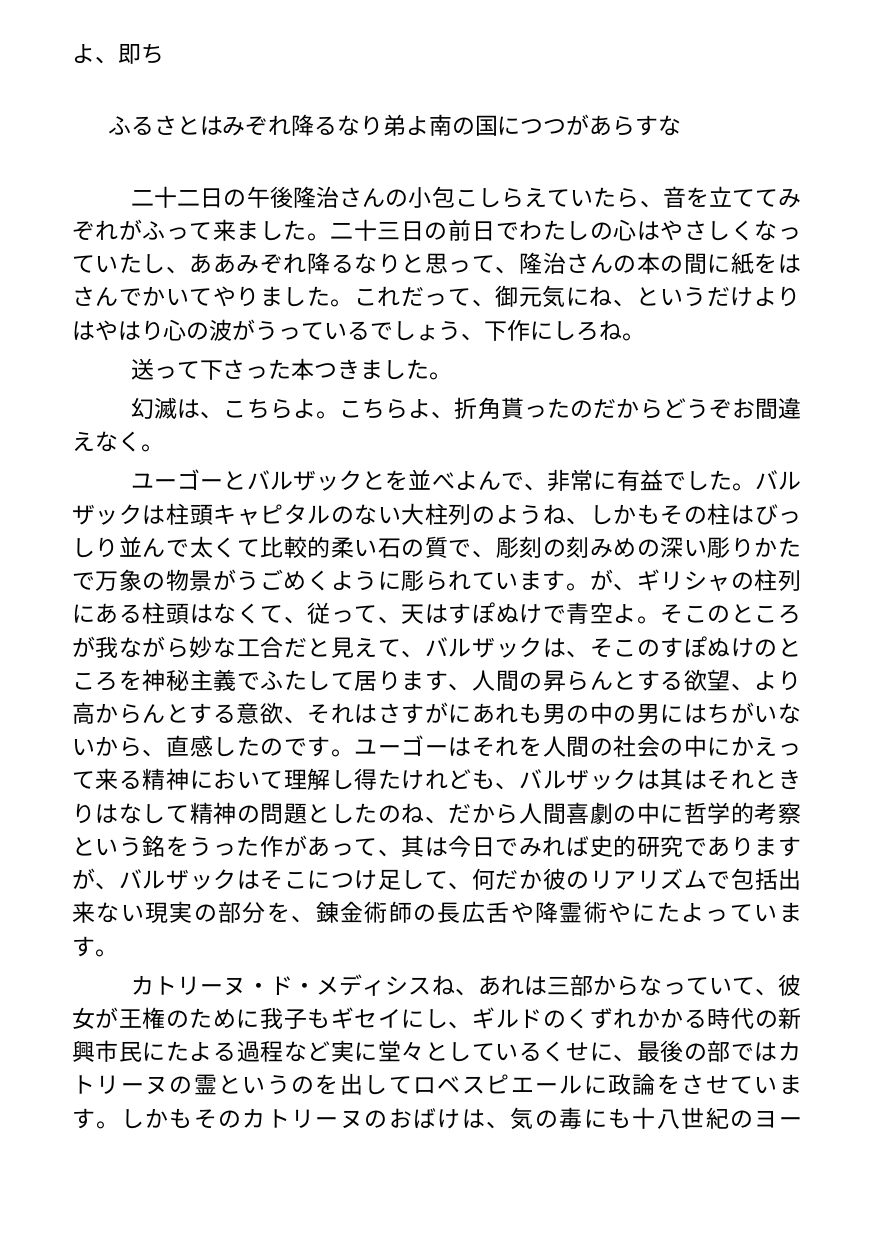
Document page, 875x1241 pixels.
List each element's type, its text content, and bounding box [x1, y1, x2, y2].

text カトリーヌ・ド・メディシスね、あれは三部からなっていて、彼女が王権のために我子もギセイにし、ギルドのくずれかかる時代の新興市民にたよる過程など実に堂々としているくせに、最後の部ではカトリーヌの霊というのを出してロベスピエールに政論をさせています。しかもそのカトリーヌのおばけは、気の毒にも十八世紀のヨー [72, 968, 802, 1134]
text 送って下さった本つきました。 [72, 352, 802, 385]
text ユーゴーとバルザックとを並べよんで、非常に有益でした。バルザックは柱頭キャピタルのない大柱列のようね、しかもその柱はびっしり並んで太くて比較的柔い石の質で、彫刻の刻みめの深い彫りかたで万象の物景がうごめくように彫られています。が、ギリシャの柱列にある柱頭はなくて、従って、天はすぽぬけで青空よ。そこのところが我ながら妙な工合だと見えて、バルザックは、そこのすぽぬけのところを神秘主義でふたして居ります、人間の昇らんとする欲望、より高からんとする意欲、それはさすがにあれも男の中の男にはちがいないから、直感したのです。ユーゴーはそれを人間の社会の中にかえって来る精神において理解し得たけれども、バルザックは其はそれときりはなして精神の問題としたのね、だから人間喜劇の中に哲学的考察という銘をうった作があって、其は今日でみれば史的研究でありますが、バルザックはそこにつけ足して、何だか彼のリアリズムで包括出来ない現実の部分を、錬金術師の長広舌や降霊術やにたよっています。 [72, 463, 802, 962]
text 幻滅は、こちらよ。こちらよ、折角貰ったのだからどうぞお間違えなく。 [72, 391, 802, 457]
text よ、即ち [72, 36, 802, 69]
text ふるさとはみぞれ降るなり弟よ南の国につつがあらすな [72, 108, 802, 141]
text 二十二日の午後隆治さんの小包こしらえていたら、音を立ててみぞれがふって来ました。二十三日の前日でわたしの心はやさしくなっていたし、ああみぞれ降るなりと思って、隆治さんの本の間に紙をはさんでかいてやりました。これだって、御元気にね、というだけよりはやはり心の波がうっているでしょう、下作にしろね。 [72, 179, 802, 346]
